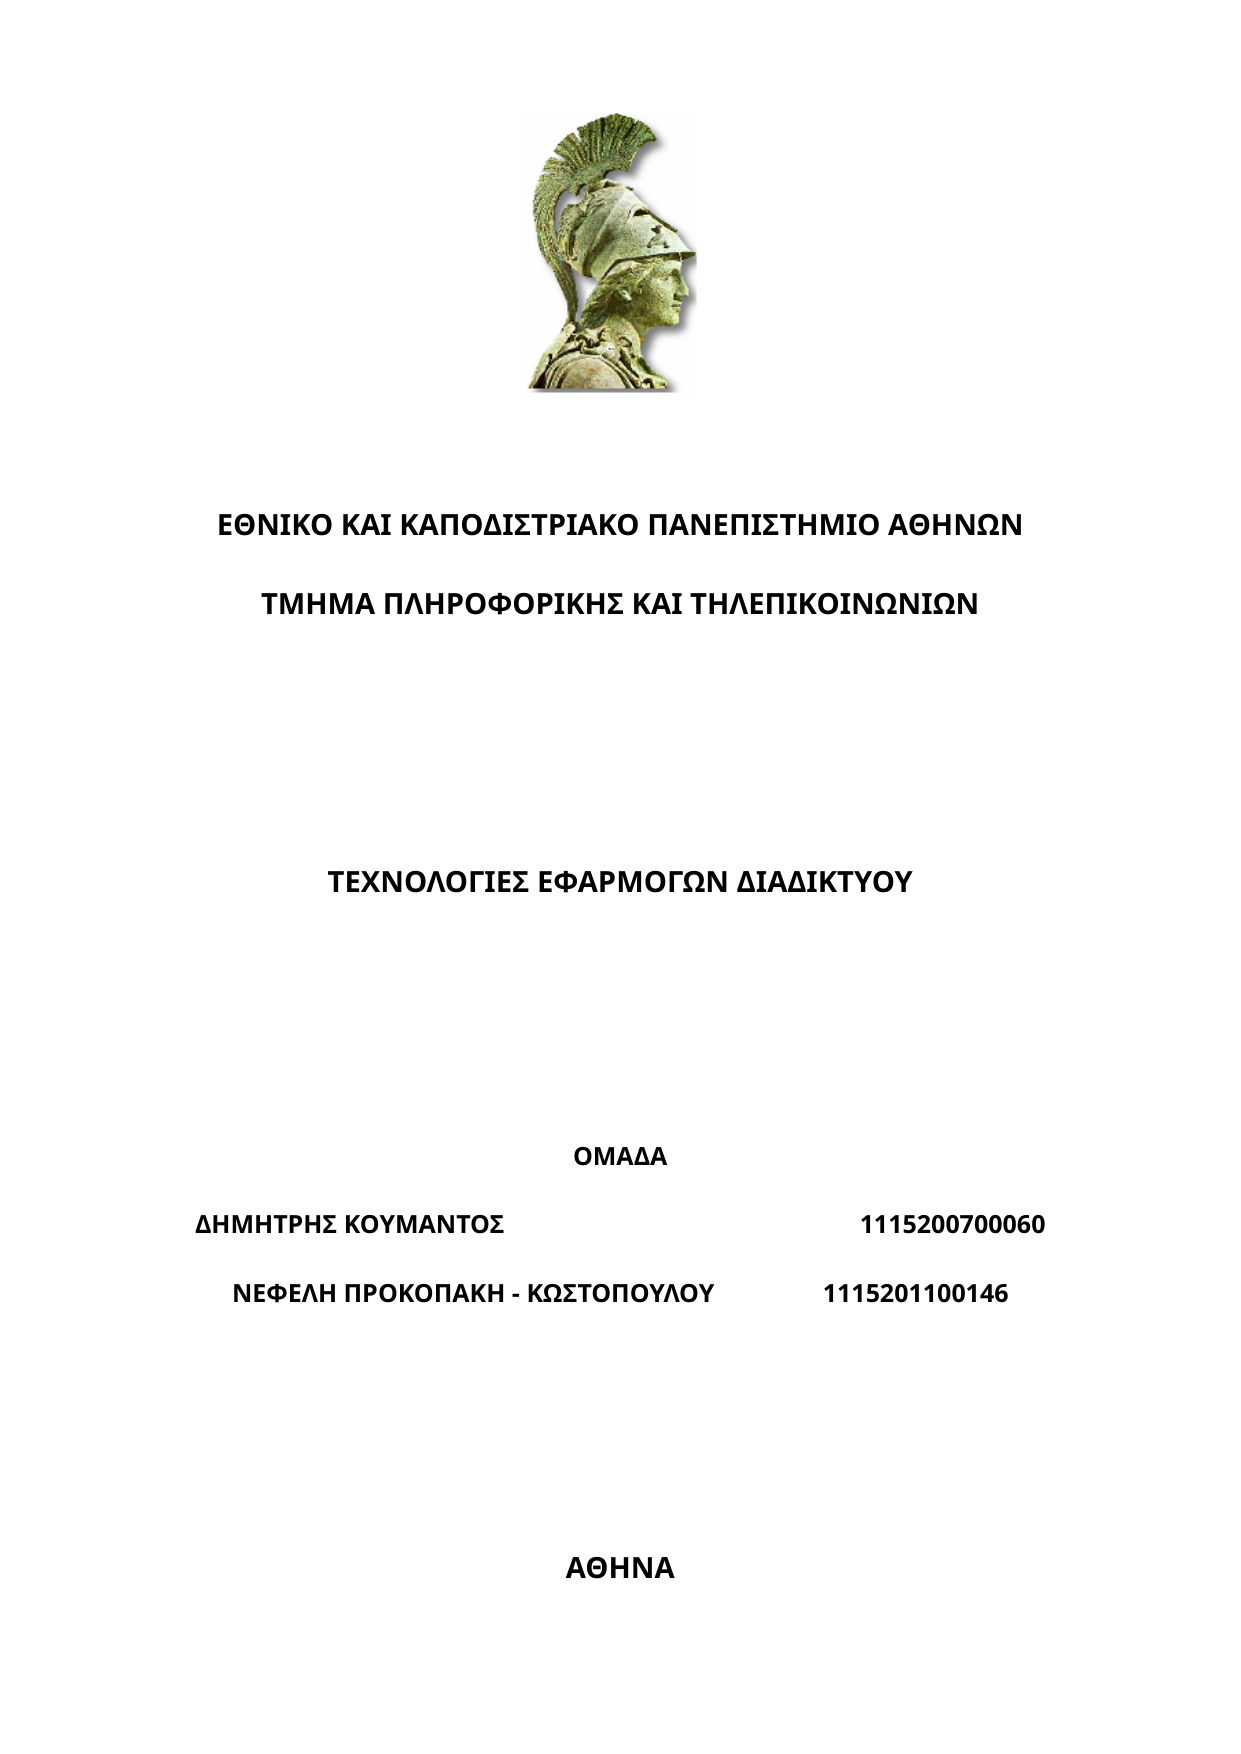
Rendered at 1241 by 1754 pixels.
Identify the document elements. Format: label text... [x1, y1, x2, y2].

text ΕΘΝΙΚΟ ΚΑΙ ΚΑΠΟΔΙΣΤΡΙΑΚΟ ΠΑΝΕΠΙΣΤΗΜΙΟ ΑΘΗΝΩΝ [118, 504, 1122, 544]
text ΝΕΦΕΛΗ ΠΡΟΚΟΠΑΚΗ - ΚΩΣΤΟΠΟΥΛΟΥ 1115201100146 [118, 1275, 1122, 1309]
picture [518, 112, 697, 394]
text ΔΗΜΗΤΡΗΣ ΚΟΥΜΑΝΤΟΣ 1115200700060 [118, 1207, 1122, 1241]
text ΤΕΧΝΟΛΟΓΙΕΣ ΕΦΑΡΜΟΓΩΝ ΔΙΑΔΙΚΤΥΟΥ [118, 861, 1122, 901]
text ΤΜΗΜΑ ΠΛΗΡΟΦΟΡΙΚΗΣ ΚΑΙ ΤΗΛΕΠΙΚΟΙΝΩΝΙΩΝ [118, 583, 1122, 623]
text ΑΘΗΝΑ [118, 1547, 1122, 1587]
text ΟΜΑΔΑ [118, 1139, 1122, 1173]
